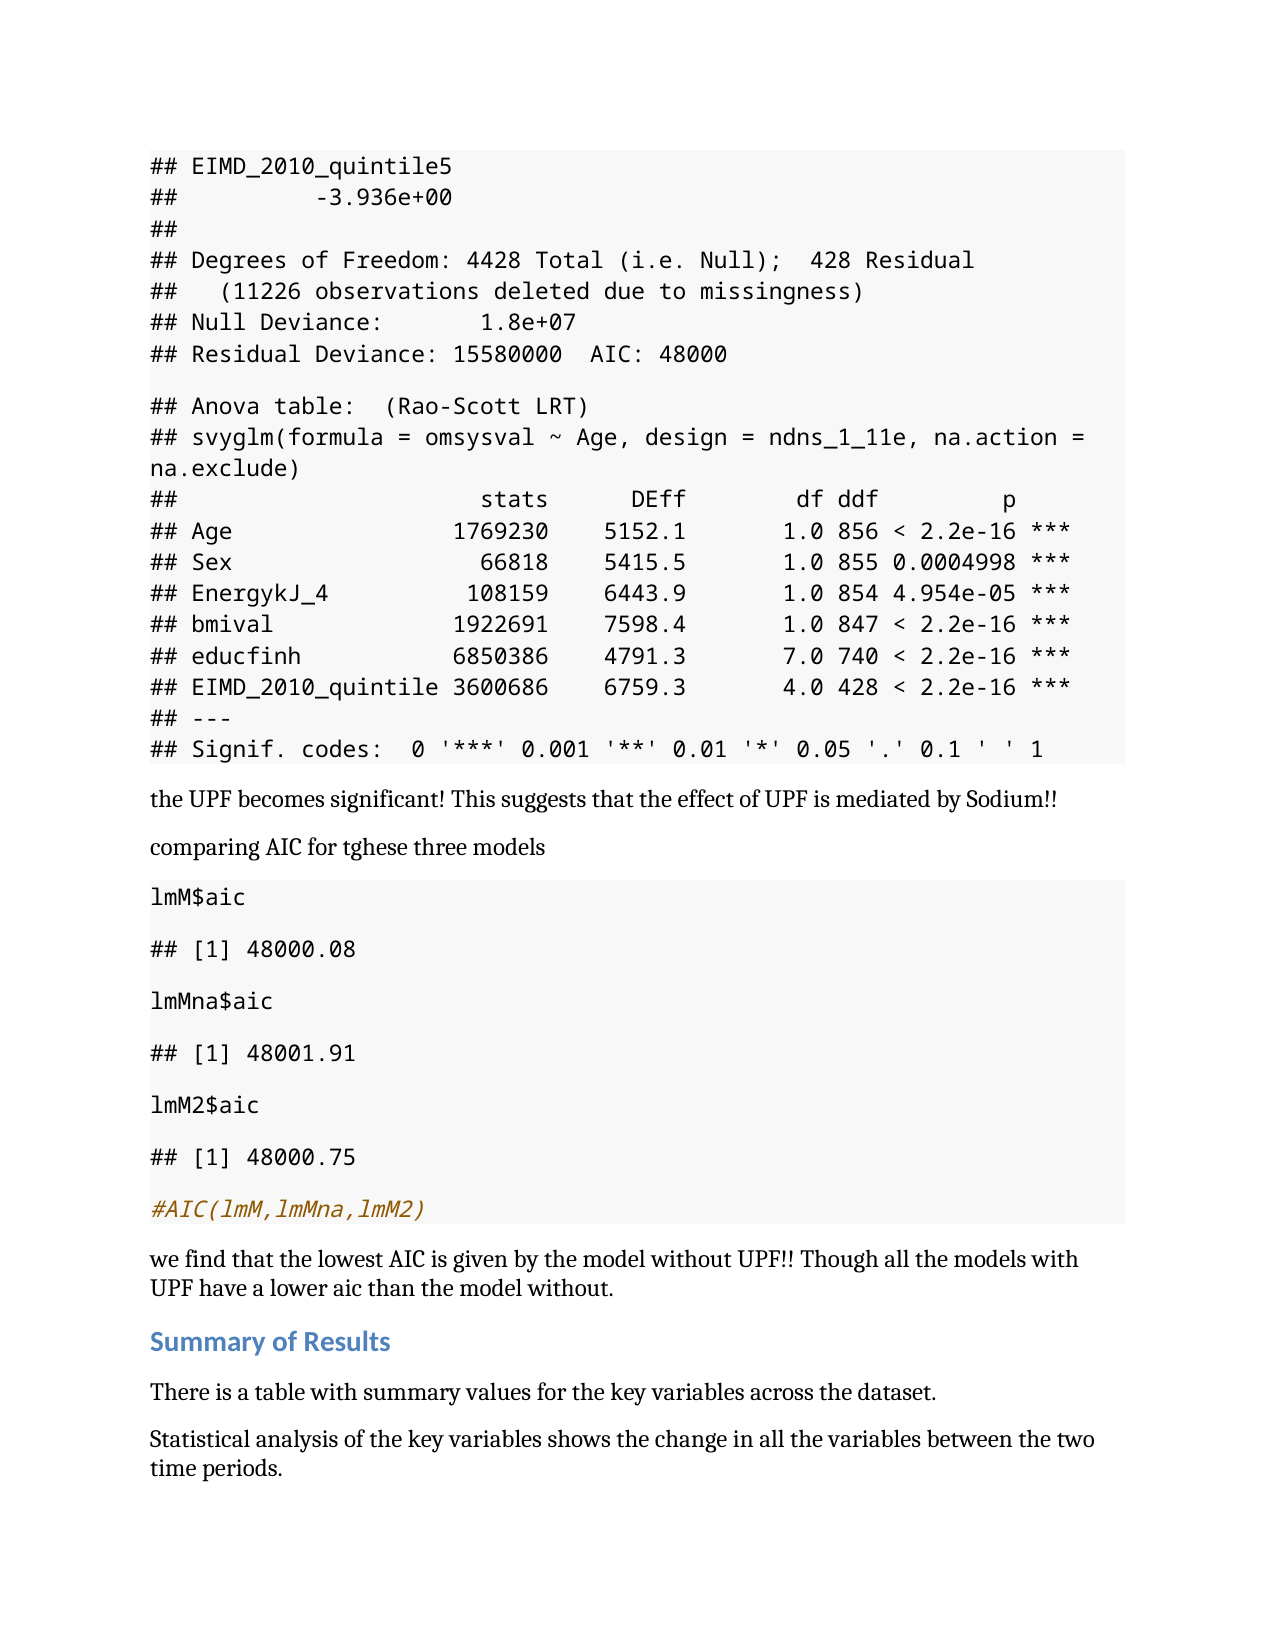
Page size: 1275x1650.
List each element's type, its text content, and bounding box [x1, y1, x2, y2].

text comparing AIC for tghese three models [150, 833, 1125, 862]
text ## [1] 48000.08 [150, 932, 1125, 964]
text ## EIMD_2010_quintile5 ## -3.936e+00 ## ## Degrees of Freedom: 4428 Total (i.e. Null); 428 Residual ## (11226 observations deleted due to missingness) ## Null Deviance: 1.8e+07 ## Residual Deviance: 15580000 AIC: 48000 [150, 150, 1125, 369]
subtitle Summary of Results [150, 1323, 1125, 1359]
text ## [1] 48000.75 [150, 1141, 1125, 1172]
text ## [1] 48001.91 [150, 1037, 1125, 1068]
text #AIC(lmM,lmMna,lmM2) [425, 1193, 1125, 1224]
text lmM2$aic [260, 1089, 1125, 1120]
text There is a table with summary values for the key variables across the dataset. [150, 1378, 1125, 1406]
text we find that the lowest AIC is given by the model without UPF!! Though all the models with UPF have a lower aic than the model without. [150, 1245, 1125, 1302]
text the UPF becomes significant! This suggests that the effect of UPF is mediated by Sodium!! [150, 785, 1125, 814]
text lmMna$aic [150, 984, 1125, 1016]
text Statistical analysis of the key variables shows the change in all the variables between the two time periods. [150, 1425, 1125, 1483]
text ## Anova table: (Rao-Scott LRT) ## svyglm(formula = omsysval ~ Age, design = ndns_1_11e, na.action = na.exclude) ## stats DEff df ddf p ## Age 1769230 5152.1 1.0 856 < 2.2e-16 *** ## Sex 66818 5415.5 1.0 855 0.0004998 *** ## EnergykJ_4 108159 6443.9 1.0 854 4.954e-05 *** ## bmival 1922691 7598.4 1.0 847 < 2.2e-16 *** ## educfinh 6850386 4791.3 7.0 740 < 2.2e-16 *** ## EIMD_2010_quintile 3600686 6759.3 4.0 428 < 2.2e-16 *** ## --- ## Signif. codes: 0 '***' 0.001 '**' 0.01 '*' 0.05 '.' 0.1 ' ' 1 [150, 389, 1125, 764]
text lmM$aic [246, 880, 1125, 912]
